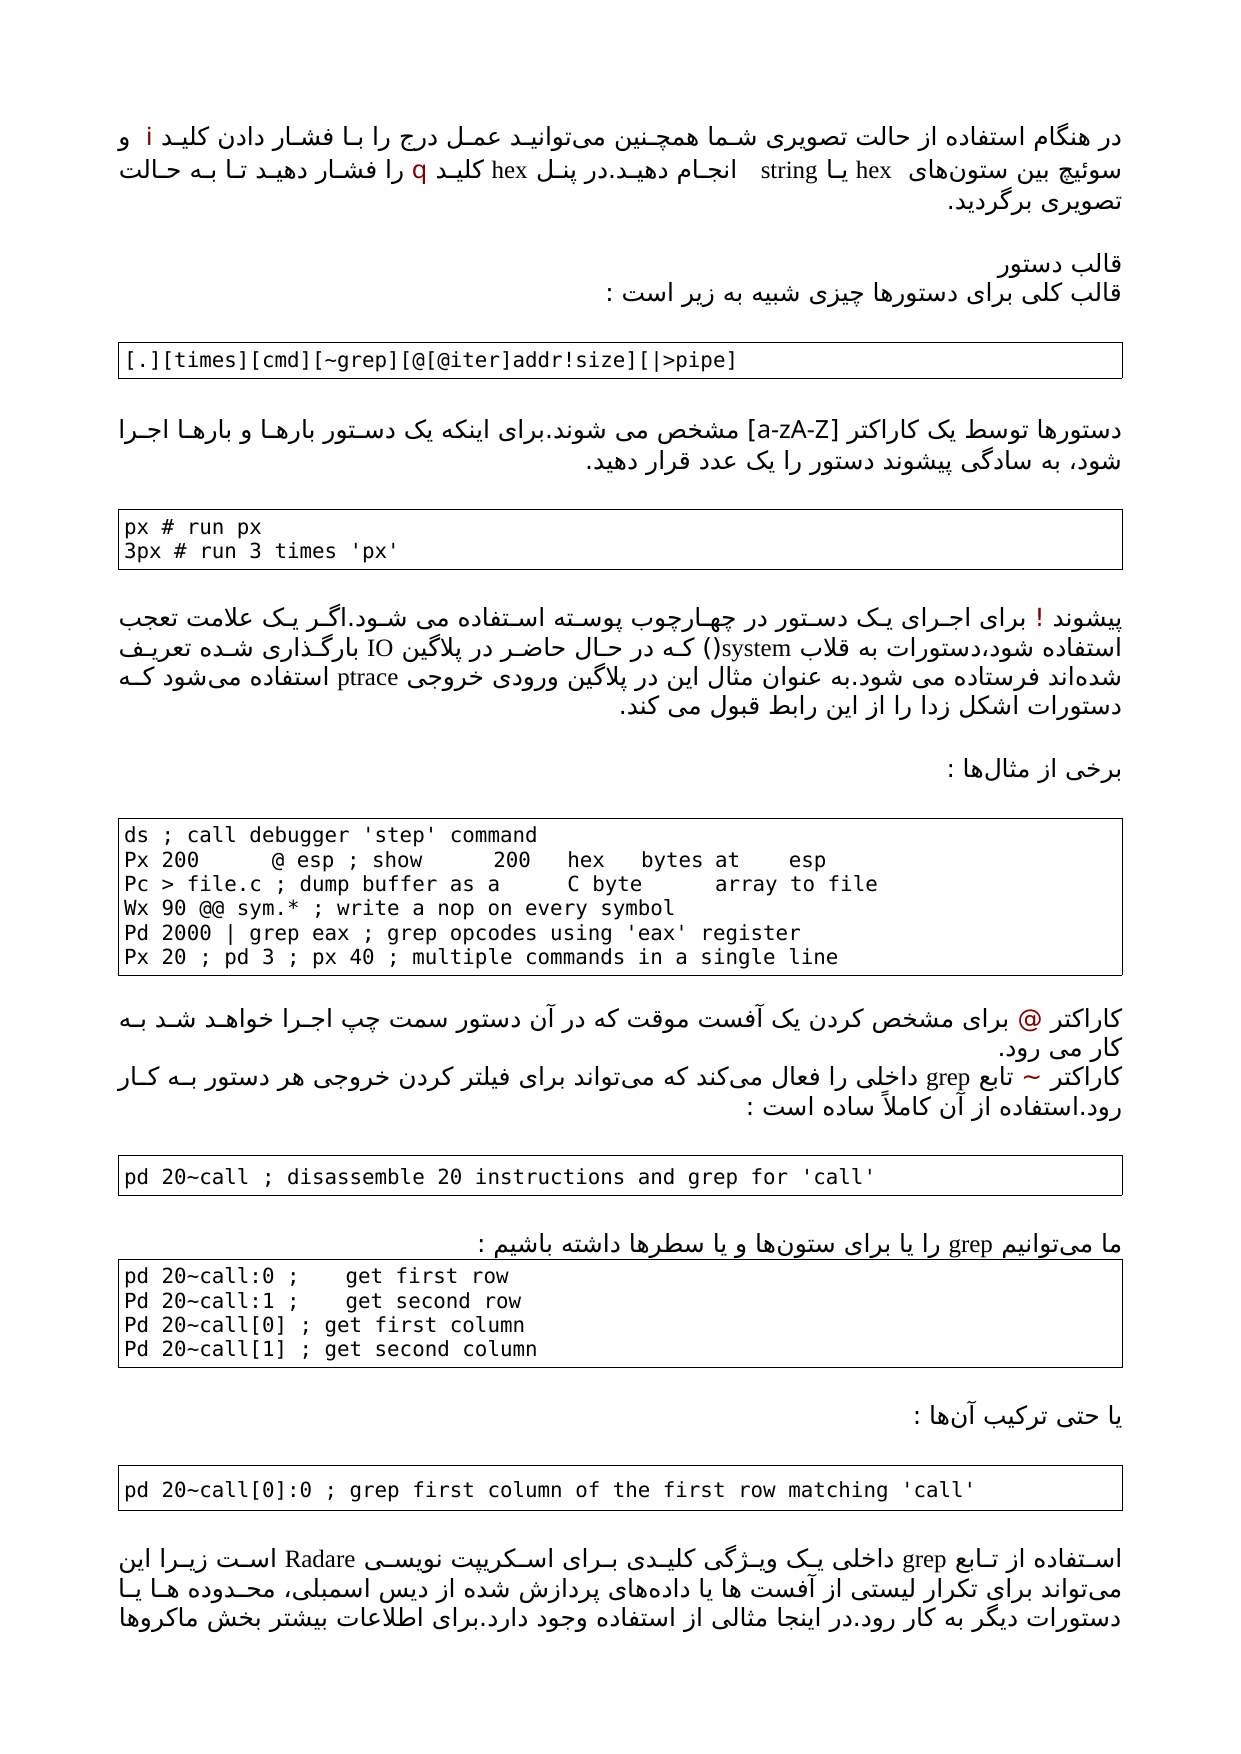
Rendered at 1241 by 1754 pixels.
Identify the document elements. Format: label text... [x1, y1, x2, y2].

text پیشوند ! برای اجرای یک دستور در چهارچوب پوسته استفاده می شود.اگر یک علامت تعجب استفاده شود،دستورات به قلاب system() که در حال حاضر در پلاگین IO بارگذاری شده‌ تعریف شده‌اند فرستاده می شود.به عنوان مثال این در پلاگین ورودی خروجی ptrace استفاده می‌شود که دستورات اشکل زدا را از این رابط قبول می کند. [118, 603, 1122, 720]
table_header [.][times][cmd][~grep][@[@iter]addr!size][|>pipe] [119, 343, 1122, 378]
text قالب دستور [118, 249, 1122, 279]
table_header ds ; call debugger 'step' command Px 200 @ esp ; show 200 hex bytes at esp Pc > file.c ; dump buffer as a C byte array to file Wx 90 @@ sym.* ; write a nop on every symbol Pd 2000 | grep eax ; grep opcodes using 'eax' register Px 20 ; pd 3 ; px 40 ; multiple commands in a single line [119, 819, 1122, 975]
text کاراکتر @ برای مشخص کردن یک آفست موقت که در آن دستور سمت چپ اجرا خواهد شد به کار می رود. [118, 1004, 1122, 1062]
text قالب کلی برای دستورها چیزی شبیه به زیر است : [118, 279, 1122, 308]
table_header pd 20~call ; disassemble 20 instructions and grep for 'call' [119, 1156, 1122, 1195]
text استفاده از تابع grep داخلی یک ویژگی کلیدی برای اسکریپت نویسی Radare است زیرا این می‌تواند برای تکرار لیستی از آفست ها یا داده‌های پردازش شده از دیس اسمبلی، محدوده ها یا دستورات دیگر به کار رود.در اینجا مثالی از استفاده وجود دارد.برای اطلاعات بیشتر بخش ماکروها (تکرار کننده) را ببینید. [118, 1544, 1122, 1632]
text برخی از مثال‌ها : [118, 754, 1122, 783]
table_header pd 20~call:0 ; get first row Pd 20~call:1 ; get second row Pd 20~call[0] ; get first column Pd 20~call[1] ; get second column [119, 1260, 1122, 1367]
table_header px # run px 3px # run 3 times 'px' [119, 510, 1122, 569]
text ما می‌توانیم grep را یا برای ستون‌ها و یا سطرها داشته باشیم : [118, 1229, 1122, 1259]
text کاراکتر ~ تابع grep داخلی را فعال می‌کند که می‌تواند برای فیلتر کردن خروجی هر دستور به کار رود.استفاده از آن کاملاً ساده است : [118, 1062, 1122, 1121]
table_header pd 20~call[0]:0 ; grep first column of the first row matching 'call' [119, 1466, 1122, 1510]
text یا حتی ترکیب آن‌ها : [118, 1401, 1122, 1431]
text دستورها توسط یک کاراکتر [a-zA-Z] مشخص می شوند.برای اینکه یک دستور بارها و بارها اجرا شود، به سادگی پیشوند دستور را یک عدد قرار دهید. [118, 412, 1122, 475]
text در هنگام استفاده از حالت تصویری شما همچنین می‌توانید عمل درج را با فشار دادن کلید i و سوئیچ بین ستون‌های hex یا string انجام دهید.در پنل hex کلید q را فشار دهید تا به حالت تصویری برگردید. [118, 118, 1122, 215]
